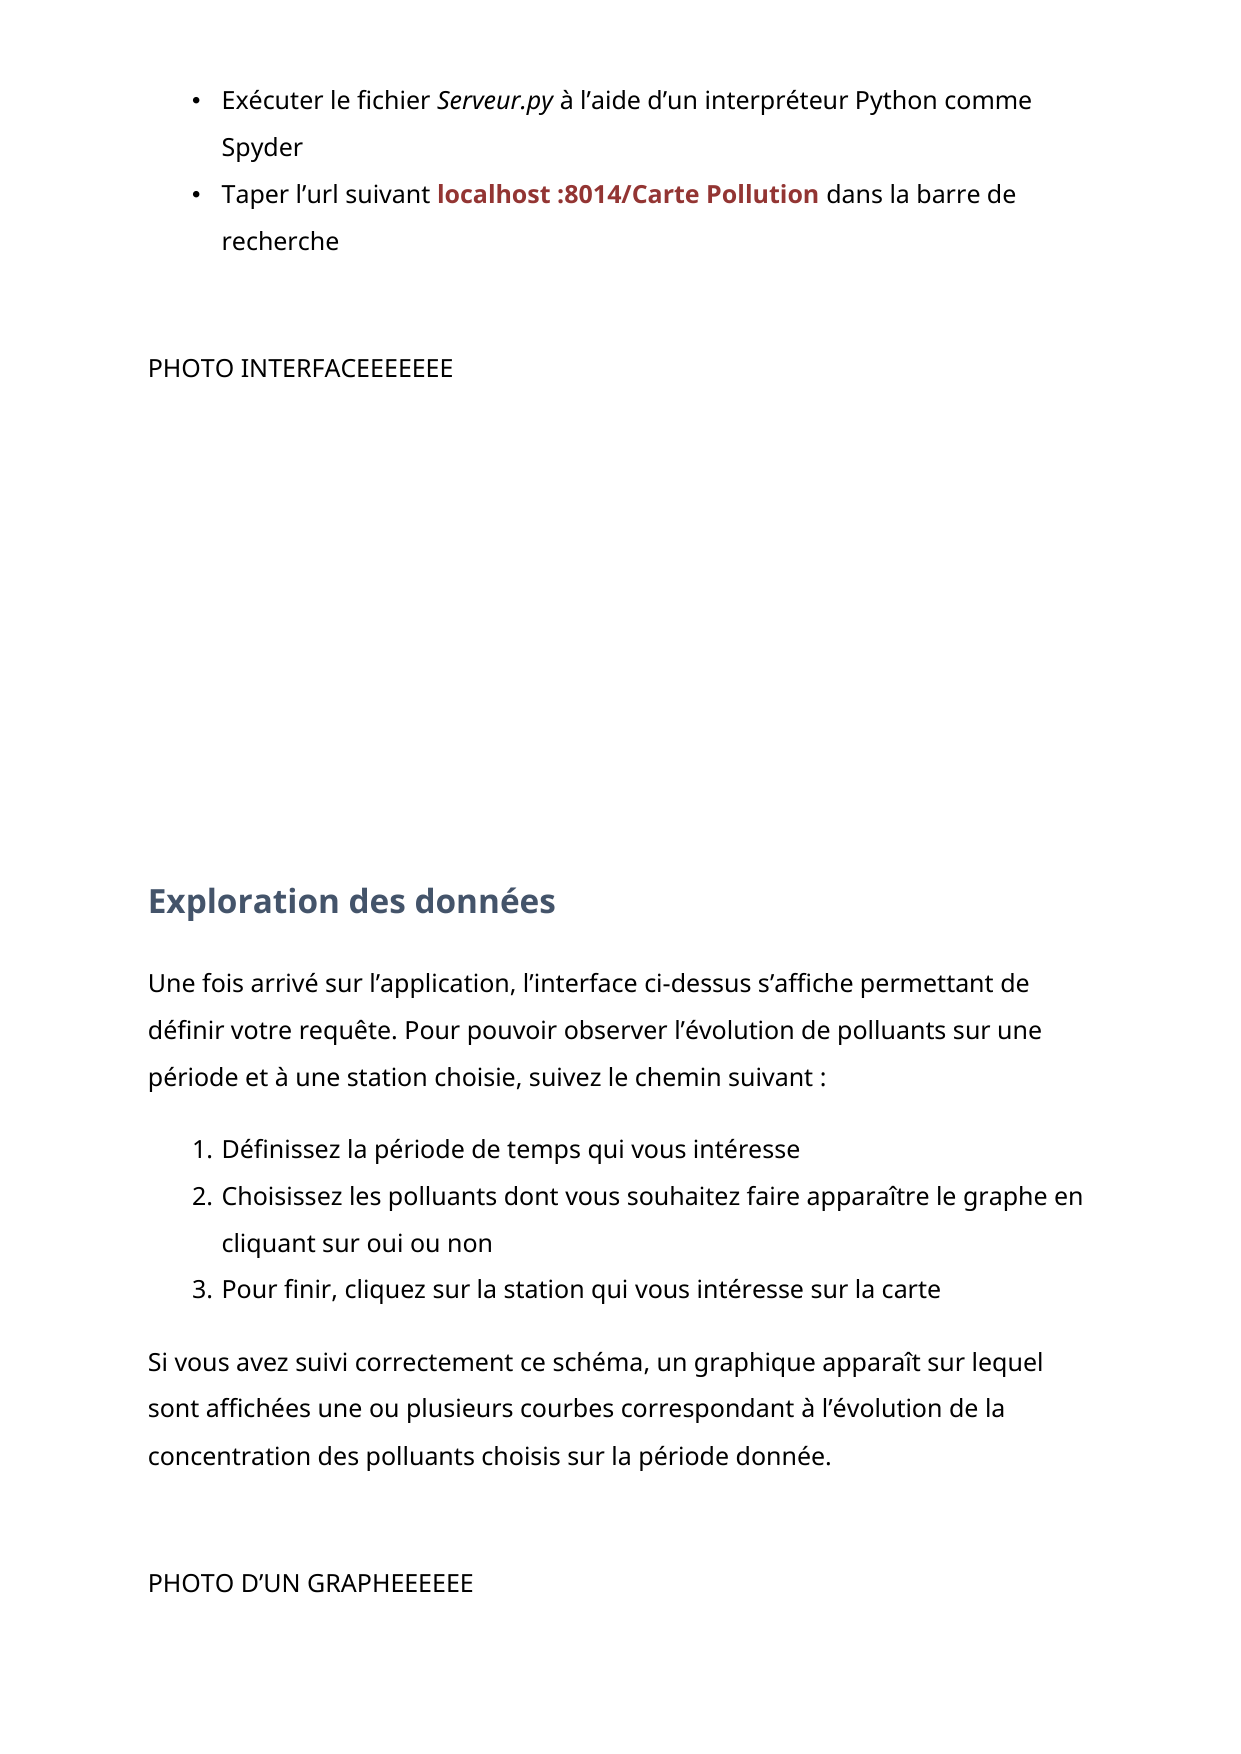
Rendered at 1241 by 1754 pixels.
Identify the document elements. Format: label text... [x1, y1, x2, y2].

list Exécuter le fichier Serveur.py à l’aide d’un interpréteur Python comme Spyder [192, 83, 1092, 164]
text Une fois arrivé sur l’application, l’interface ci-dessus s’affiche permettant de définir votre requête. Pour pouvoir observer l’évolution de polluants sur une période et à une station choisie, suivez le chemin suivant : [148, 965, 1092, 1093]
text PHOTO INTERFACEEEEEEE [148, 351, 1092, 385]
list Choisissez les polluants dont vous souhaitez faire apparaître le graphe en cliquant sur oui ou non [192, 1178, 1092, 1259]
list Taper l’url suivant localhost :8014/Carte Pollution dans la barre de recherche [192, 177, 1092, 258]
text Exploration des données [148, 878, 1092, 923]
list Définissez la période de temps qui vous intéresse [192, 1131, 1092, 1165]
text Si vous avez suivi correctement ce schéma, un graphique apparaît sur lequel sont affichées une ou plusieurs courbes correspondant à l’évolution de la concentration des polluants choisis sur la période donnée. [148, 1344, 1092, 1472]
list Pour finir, cliquez sur la station qui vous intéresse sur la carte [192, 1272, 1092, 1306]
text PHOTO D’UN GRAPHEEEEEE [148, 1566, 1092, 1600]
